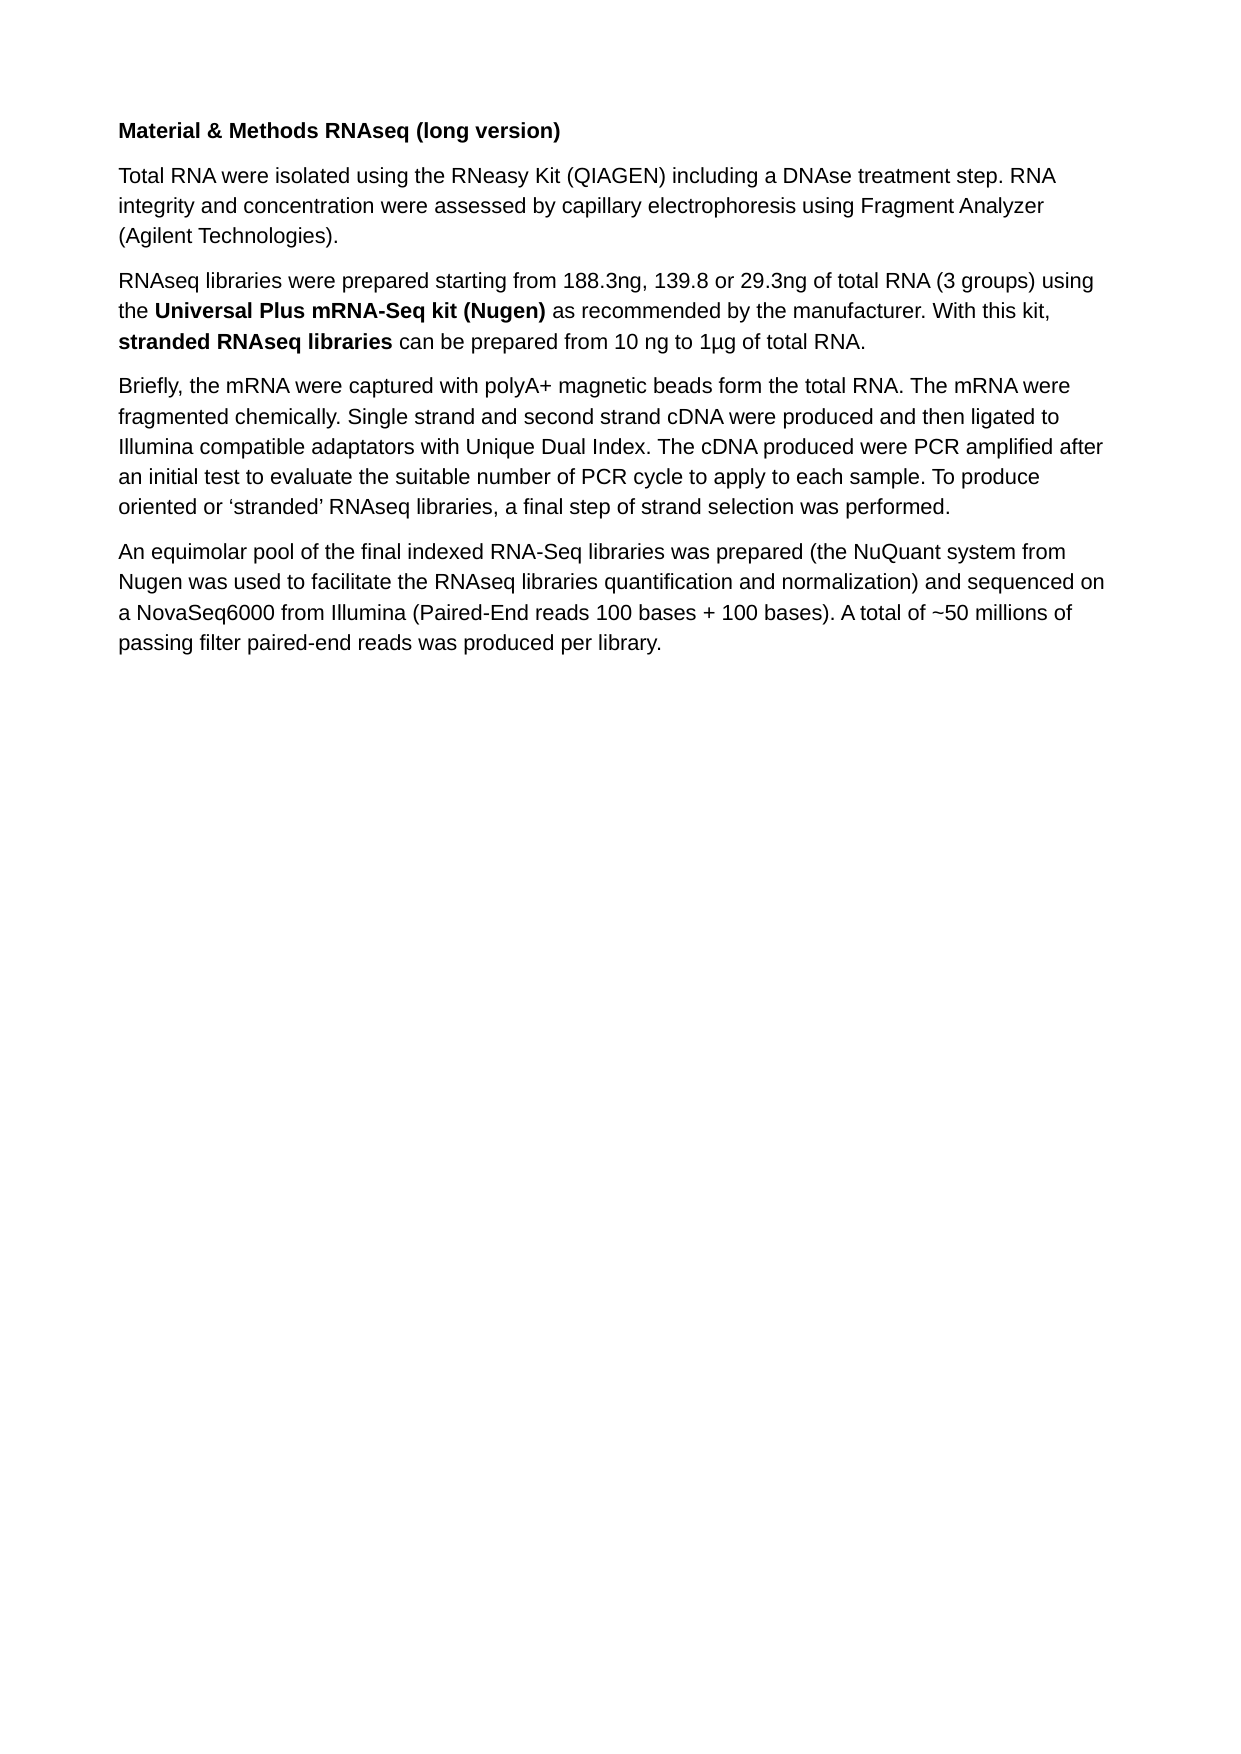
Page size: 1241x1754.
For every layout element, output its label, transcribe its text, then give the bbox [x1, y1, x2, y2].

text An equimolar pool of the final indexed RNA-Seq libraries was prepared (the NuQuant system from Nugen was used to facilitate the RNAseq libraries quantification and normalization) and sequenced on a NovaSeq6000 from Illumina (Paired-End reads 100 bases + 100 bases). A total of ~50 millions of passing filter paired-end reads was produced per library. [118, 539, 1122, 655]
text Material & Methods RNAseq (long version) [118, 118, 1122, 143]
text Briefly, the mRNA were captured with polyA+ magnetic beads form the total RNA. The mRNA were fragmented chemically. Single strand and second strand cDNA were produced and then ligated to Illumina compatible adaptators with Unique Dual Index. The cDNA produced were PCR amplified after an initial test to evaluate the suitable number of PCR cycle to apply to each sample. To produce oriented or ‘stranded’ RNAseq libraries, a final step of strand selection was performed. [118, 373, 1122, 519]
text RNAseq libraries were prepared starting from 188.3ng, 139.8 or 29.3ng of total RNA (3 groups) using the Universal Plus mRNA-Seq kit (Nugen) as recommended by the manufacturer. With this kit, stranded RNAseq libraries can be prepared from 10 ng to 1µg of total RNA. [118, 268, 1122, 354]
text Total RNA were isolated using the RNeasy Kit (QIAGEN) including a DNAse treatment step. RNA integrity and concentration were assessed by capillary electrophoresis using Fragment Analyzer (Agilent Technologies). [118, 163, 1122, 248]
